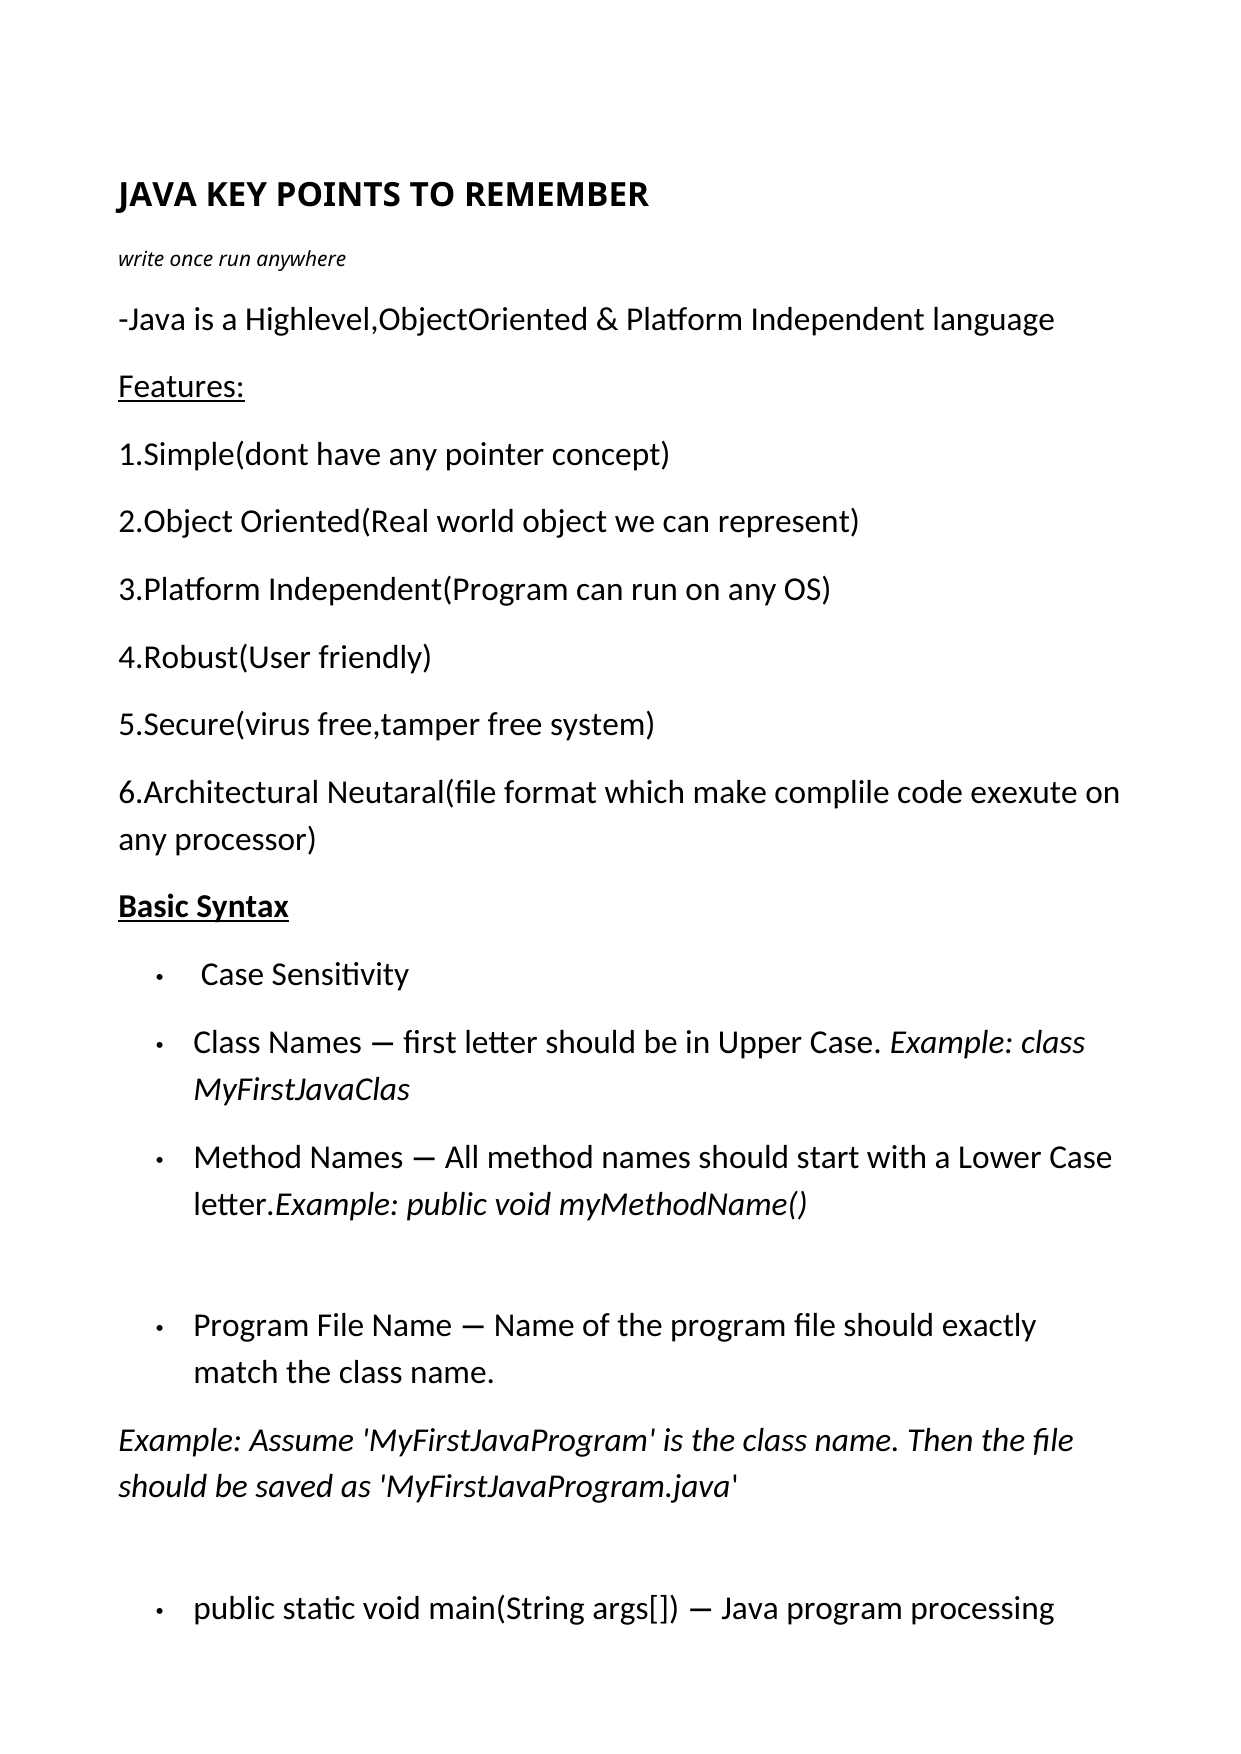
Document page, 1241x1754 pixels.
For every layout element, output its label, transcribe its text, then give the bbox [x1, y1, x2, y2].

list Case Sensitivity [156, 953, 1122, 993]
text JAVA KEY POINTS TO REMEMBER [118, 171, 1122, 217]
text Features: [118, 365, 1122, 406]
text 5.Secure(virus free,tamper free system) [118, 703, 1122, 744]
text 3.Platform Independent(Program can run on any OS) [118, 568, 1122, 609]
list public static void main(String args[]) − Java program processing [156, 1586, 1122, 1628]
text -Java is a Highlevel,ObjectOriented & Platform Independent language [118, 298, 1122, 338]
text 4.Robust(User friendly) [118, 636, 1122, 676]
text 1.Simple(dont have any pointer concept) [118, 433, 1122, 473]
list Class Names − first letter should be in Upper Case. Example: class MyFirstJavaClas [156, 1020, 1122, 1109]
text 6.Architectural Neutaral(file format which make complile code exexute on any processor) [118, 771, 1122, 858]
list Program File Name − Name of the program file should exactly match the class name. [156, 1304, 1122, 1392]
text Basic Syntax [118, 885, 1122, 926]
list Method Names − All method names should start with a Lower Case letter.Example: public void myMethodName() [156, 1136, 1122, 1224]
text write once run anywhere [118, 244, 1122, 273]
text 2.Object Oriented(Real world object we can represent) [118, 500, 1122, 541]
text Example: Assume 'MyFirstJavaProgram' is the class name. Then the file should be saved as 'MyFirstJavaProgram.java' [118, 1419, 1122, 1506]
